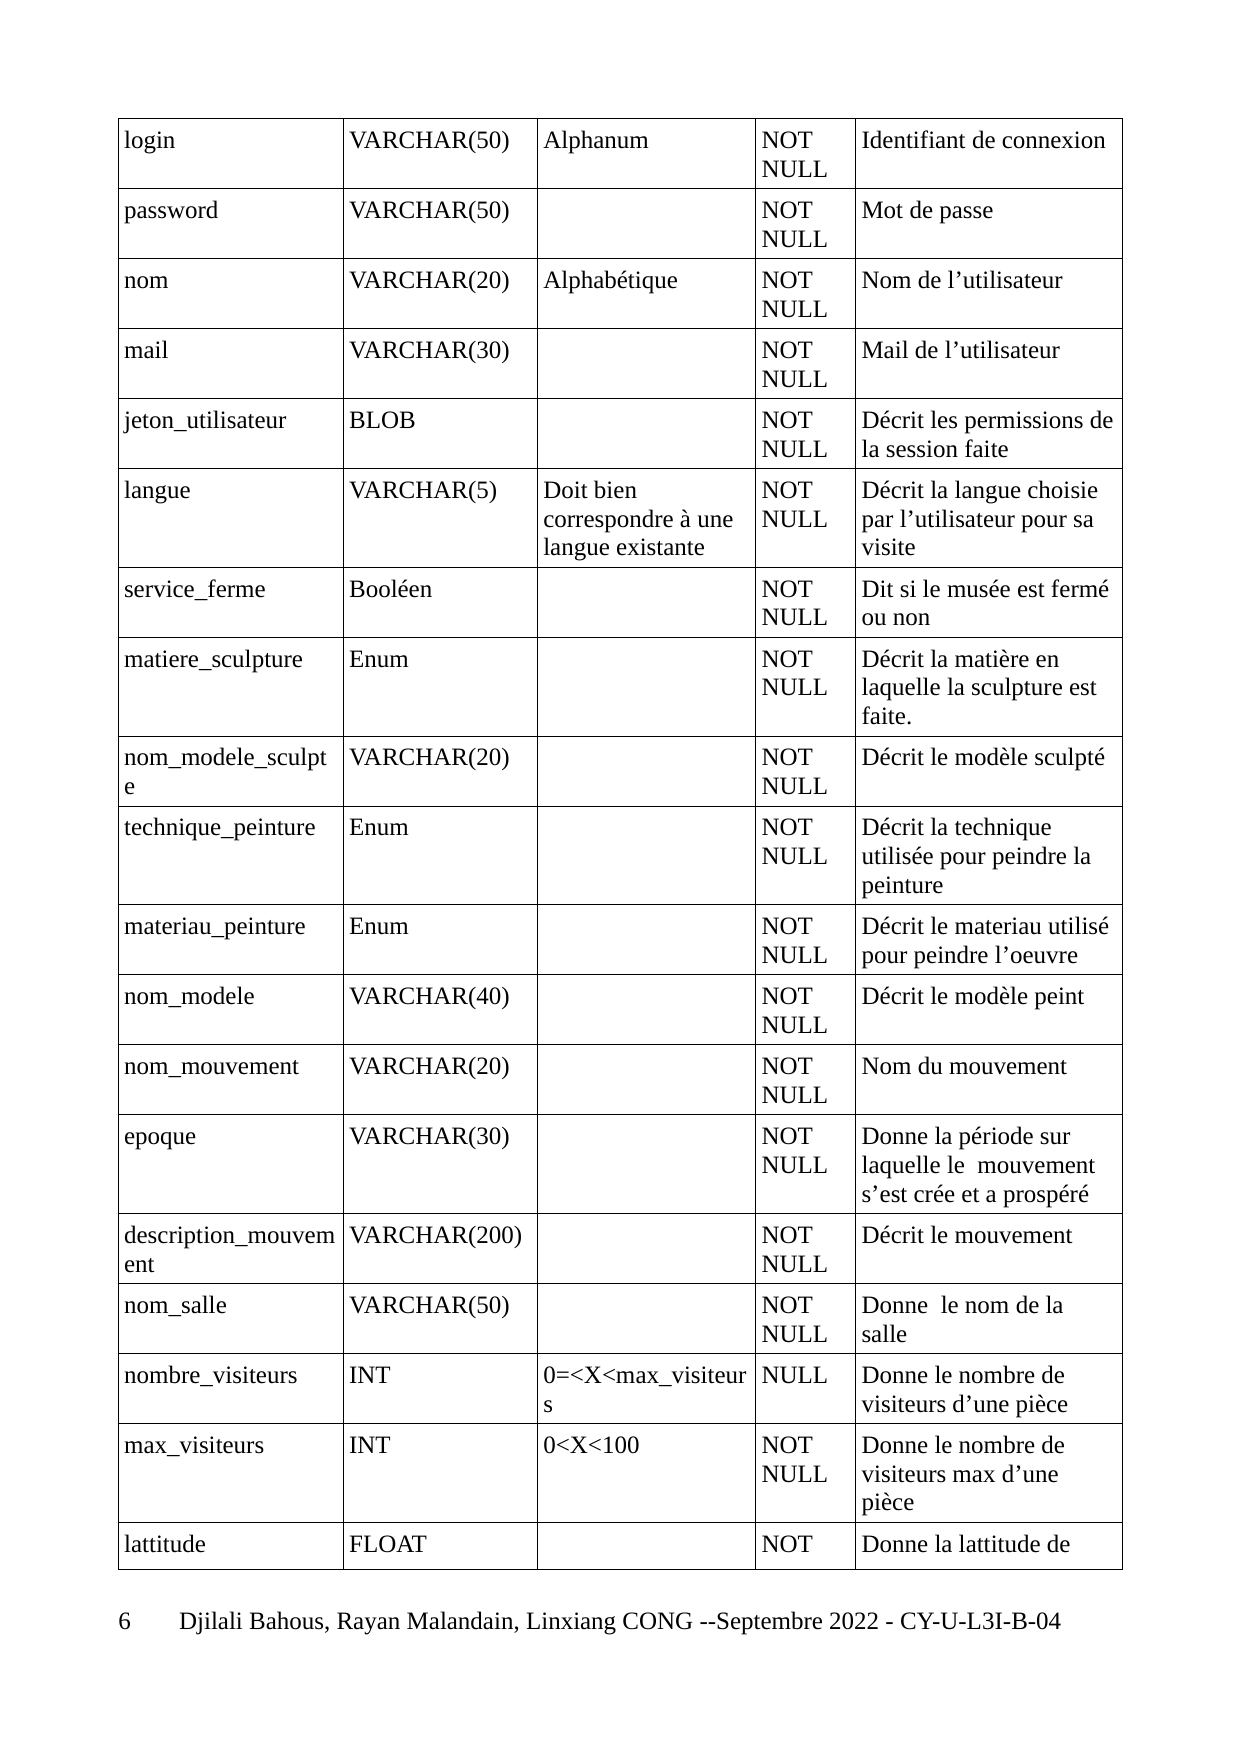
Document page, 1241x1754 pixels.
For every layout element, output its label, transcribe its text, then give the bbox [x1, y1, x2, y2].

table_cell Alphabétique [538, 259, 755, 328]
table_cell description_mouvement [119, 1214, 343, 1283]
table_cell nom [119, 259, 343, 328]
table_cell [538, 638, 755, 736]
table_cell Décrit la langue choisie par l’utilisateur pour sa visite [856, 469, 1122, 567]
table_cell service_ferme [119, 568, 343, 637]
table_cell [538, 737, 755, 806]
table_cell Alphanum [538, 119, 755, 188]
table_cell Enum [344, 905, 537, 974]
table_cell epoque [119, 1115, 343, 1213]
table_cell [538, 1523, 755, 1569]
table_cell NOT NULL [756, 399, 855, 468]
table_cell Décrit le materiau utilisé pour peindre l’oeuvre [856, 905, 1122, 974]
table_cell [538, 1045, 755, 1114]
table_cell Décrit la technique utilisée pour peindre la peinture [856, 807, 1122, 904]
table_cell INT [344, 1354, 537, 1423]
table_cell langue [119, 469, 343, 567]
table_cell NOT [756, 1523, 855, 1569]
table_cell VARCHAR(30) [344, 329, 537, 398]
table_cell [538, 807, 755, 904]
table_cell lattitude [119, 1523, 343, 1569]
table_cell materiau_peinture [119, 905, 343, 974]
table_cell NOT NULL [756, 905, 855, 974]
table_cell Booléen [344, 568, 537, 637]
table_cell nom_mouvement [119, 1045, 343, 1114]
table_cell VARCHAR(20) [344, 259, 537, 328]
table_cell technique_peinture [119, 807, 343, 904]
table_cell NOT NULL [756, 638, 855, 736]
table_cell VARCHAR(20) [344, 1045, 537, 1114]
table_cell 0=<X<max_visiteurs [538, 1354, 755, 1423]
table_cell 0<X<100 [538, 1424, 755, 1522]
table_cell nom_salle [119, 1284, 343, 1353]
table_cell Enum [344, 638, 537, 736]
table_cell VARCHAR(200) [344, 1214, 537, 1283]
table_cell Donne le nombre de visiteurs max d’une pièce [856, 1424, 1122, 1522]
table_cell Décrit le modèle sculpté [856, 737, 1122, 806]
table_cell NULL [756, 1354, 855, 1423]
table_cell login [119, 119, 343, 188]
table_cell VARCHAR(20) [344, 737, 537, 806]
table_cell VARCHAR(50) [344, 1284, 537, 1353]
table_cell NOT NULL [756, 119, 855, 188]
table_cell [538, 975, 755, 1044]
table_cell NOT NULL [756, 807, 855, 904]
table_cell Mot de passe [856, 189, 1122, 258]
table_cell VARCHAR(50) [344, 189, 537, 258]
table_cell Donne la lattitude de [856, 1523, 1122, 1569]
table_cell mail [119, 329, 343, 398]
table_cell password [119, 189, 343, 258]
table_cell Mail de l’utilisateur [856, 329, 1122, 398]
table_cell NOT NULL [756, 329, 855, 398]
table_cell INT [344, 1424, 537, 1522]
table_cell nom_modele [119, 975, 343, 1044]
table_cell Décrit le modèle peint [856, 975, 1122, 1044]
table_cell Doit bien correspondre à une langue existante [538, 469, 755, 567]
table_cell NOT NULL [756, 975, 855, 1044]
table_cell [538, 399, 755, 468]
table_cell [538, 329, 755, 398]
table_cell NOT NULL [756, 1214, 855, 1283]
table_cell max_visiteurs [119, 1424, 343, 1522]
table_cell nom_modele_sculpte [119, 737, 343, 806]
table_cell NOT NULL [756, 1284, 855, 1353]
table_cell VARCHAR(50) [344, 119, 537, 188]
table_cell Dit si le musée est fermé ou non [856, 568, 1122, 637]
table_cell NOT NULL [756, 568, 855, 637]
table_cell NOT NULL [756, 1115, 855, 1213]
table_cell VARCHAR(40) [344, 975, 537, 1044]
table_cell [538, 1115, 755, 1213]
table_cell NOT NULL [756, 1424, 855, 1522]
table_cell BLOB [344, 399, 537, 468]
table_cell FLOAT [344, 1523, 537, 1569]
table_cell [538, 905, 755, 974]
table_cell NOT NULL [756, 469, 855, 567]
table_cell [538, 568, 755, 637]
table_cell VARCHAR(30) [344, 1115, 537, 1213]
table_cell nombre_visiteurs [119, 1354, 343, 1423]
table_cell Décrit le mouvement [856, 1214, 1122, 1283]
table_cell Nom du mouvement [856, 1045, 1122, 1114]
table_cell Identifiant de connexion [856, 119, 1122, 188]
table_cell NOT NULL [756, 259, 855, 328]
table_cell Nom de l’utilisateur [856, 259, 1122, 328]
table_cell Décrit la matière en laquelle la sculpture est faite. [856, 638, 1122, 736]
table_cell jeton_utilisateur [119, 399, 343, 468]
table_cell Décrit les permissions de la session faite [856, 399, 1122, 468]
table_cell [538, 1214, 755, 1283]
table_cell Donne la période sur laquelle le mouvement s’est crée et a prospéré [856, 1115, 1122, 1213]
table_cell Enum [344, 807, 537, 904]
table_cell [538, 189, 755, 258]
table_cell NOT NULL [756, 737, 855, 806]
table_cell VARCHAR(5) [344, 469, 537, 567]
table_cell Donne le nom de la salle [856, 1284, 1122, 1353]
table_cell [538, 1284, 755, 1353]
table_cell NOT NULL [756, 189, 855, 258]
table_cell NOT NULL [756, 1045, 855, 1114]
table_cell Donne le nombre de visiteurs d’une pièce [856, 1354, 1122, 1423]
table_cell matiere_sculpture [119, 638, 343, 736]
